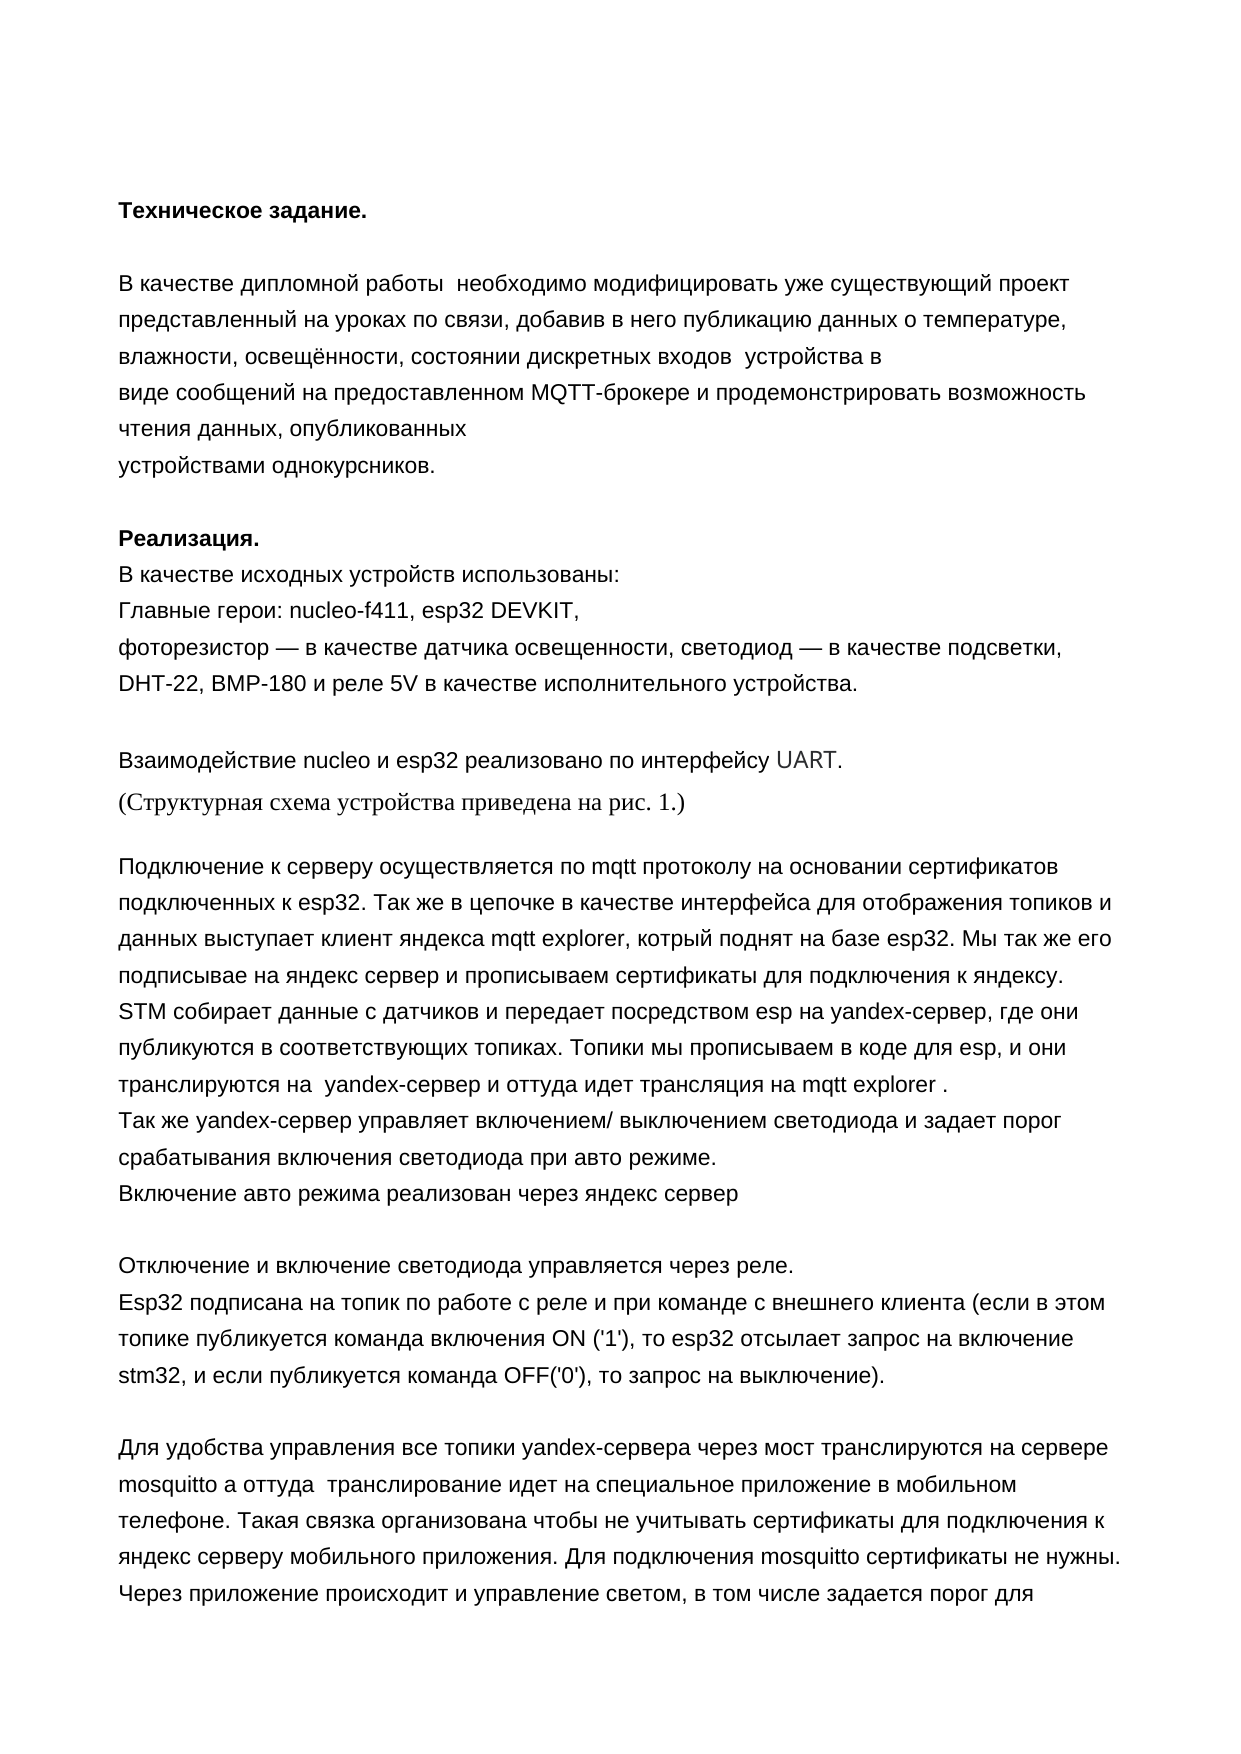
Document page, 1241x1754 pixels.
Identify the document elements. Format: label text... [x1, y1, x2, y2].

text Реализация. [118, 524, 1122, 551]
text В качестве дипломной работы необходимо модифицировать уже существующий проект представленный на уроках по связи, добавив в него публикацию данных о температуре, влажности, освещённости, состоянии дискретных входов устройства в [118, 270, 1122, 369]
text Отключение и включение светодиода управляется через реле. [118, 1252, 1122, 1279]
text Взаимодействие nucleo и esp32 реализовано по интерфейсу UART. [118, 743, 1122, 775]
text виде сообщений на предоставленном MQTT-брокере и продемонстрировать возможность чтения данных, опубликованных [118, 379, 1122, 442]
text Подключение к серверу осуществляется по mqtt протоколу на основании сертификатов подключенных к esp32. Так же в цепочке в качестве интерфейса для отображения топиков и данных выступает клиент яндекса mqtt explorer, котрый поднят на базе esp32. Мы так же его подписывае на яндекс сервер и прописываем сертификаты для подключения к яндексу. [118, 853, 1122, 988]
text В качестве исходных устройств использованы: [118, 561, 1122, 587]
text Главные герои: nucleo-f411, esp32 DEVKIT, [118, 597, 1122, 623]
text Техническое задание. [118, 197, 1122, 224]
text (Структурная схема устройства приведена на рис. 1.) [118, 787, 1122, 816]
text STM собирает данные с датчиков и передает посредством esp на yandex-сервер, где они публикуются в соответствующих топиках. Топики мы прописываем в коде для esp, и они транслируются на yandex-сервер и оттуда идет трансляция на mqtt explorer . [118, 998, 1122, 1097]
text Esp32 подписана на топик по работе с реле и при команде с внешнего клиента (если в этом топике публикуется команда включения ON ('1'), то esp32 отсылает запрос на включение stm32, и если публикуется команда OFF('0'), то запрос на выключение). [118, 1289, 1122, 1388]
text фоторезистор — в качестве датчика освещенности, светодиод — в качестве подсветки, DHT-22, BMP-180 и реле 5V в качестве исполнительного устройства. [118, 633, 1122, 696]
text Tак же yandex-сервер управляет включением/ выключением светодиода и задает порог срабатывания включения светодиода при авто режиме. [118, 1107, 1122, 1170]
text устройствами однокурсников. [118, 452, 1122, 478]
text Для удобства управления все топики yandex-сервера через мост транслируются на сервере mosquitto а оттуда транслирование идет на специальное приложение в мобильном телефоне. Такая связка организована чтобы не учитывать сертификаты для подключения к яндекс серверу мобильного приложения. Для подключения mosquitto сертификаты не нужны. Через приложение происходит и управление светом, в том числе задается порог для [118, 1434, 1122, 1606]
text Включение авто режима реализован через яндекс сервер [118, 1180, 1122, 1206]
